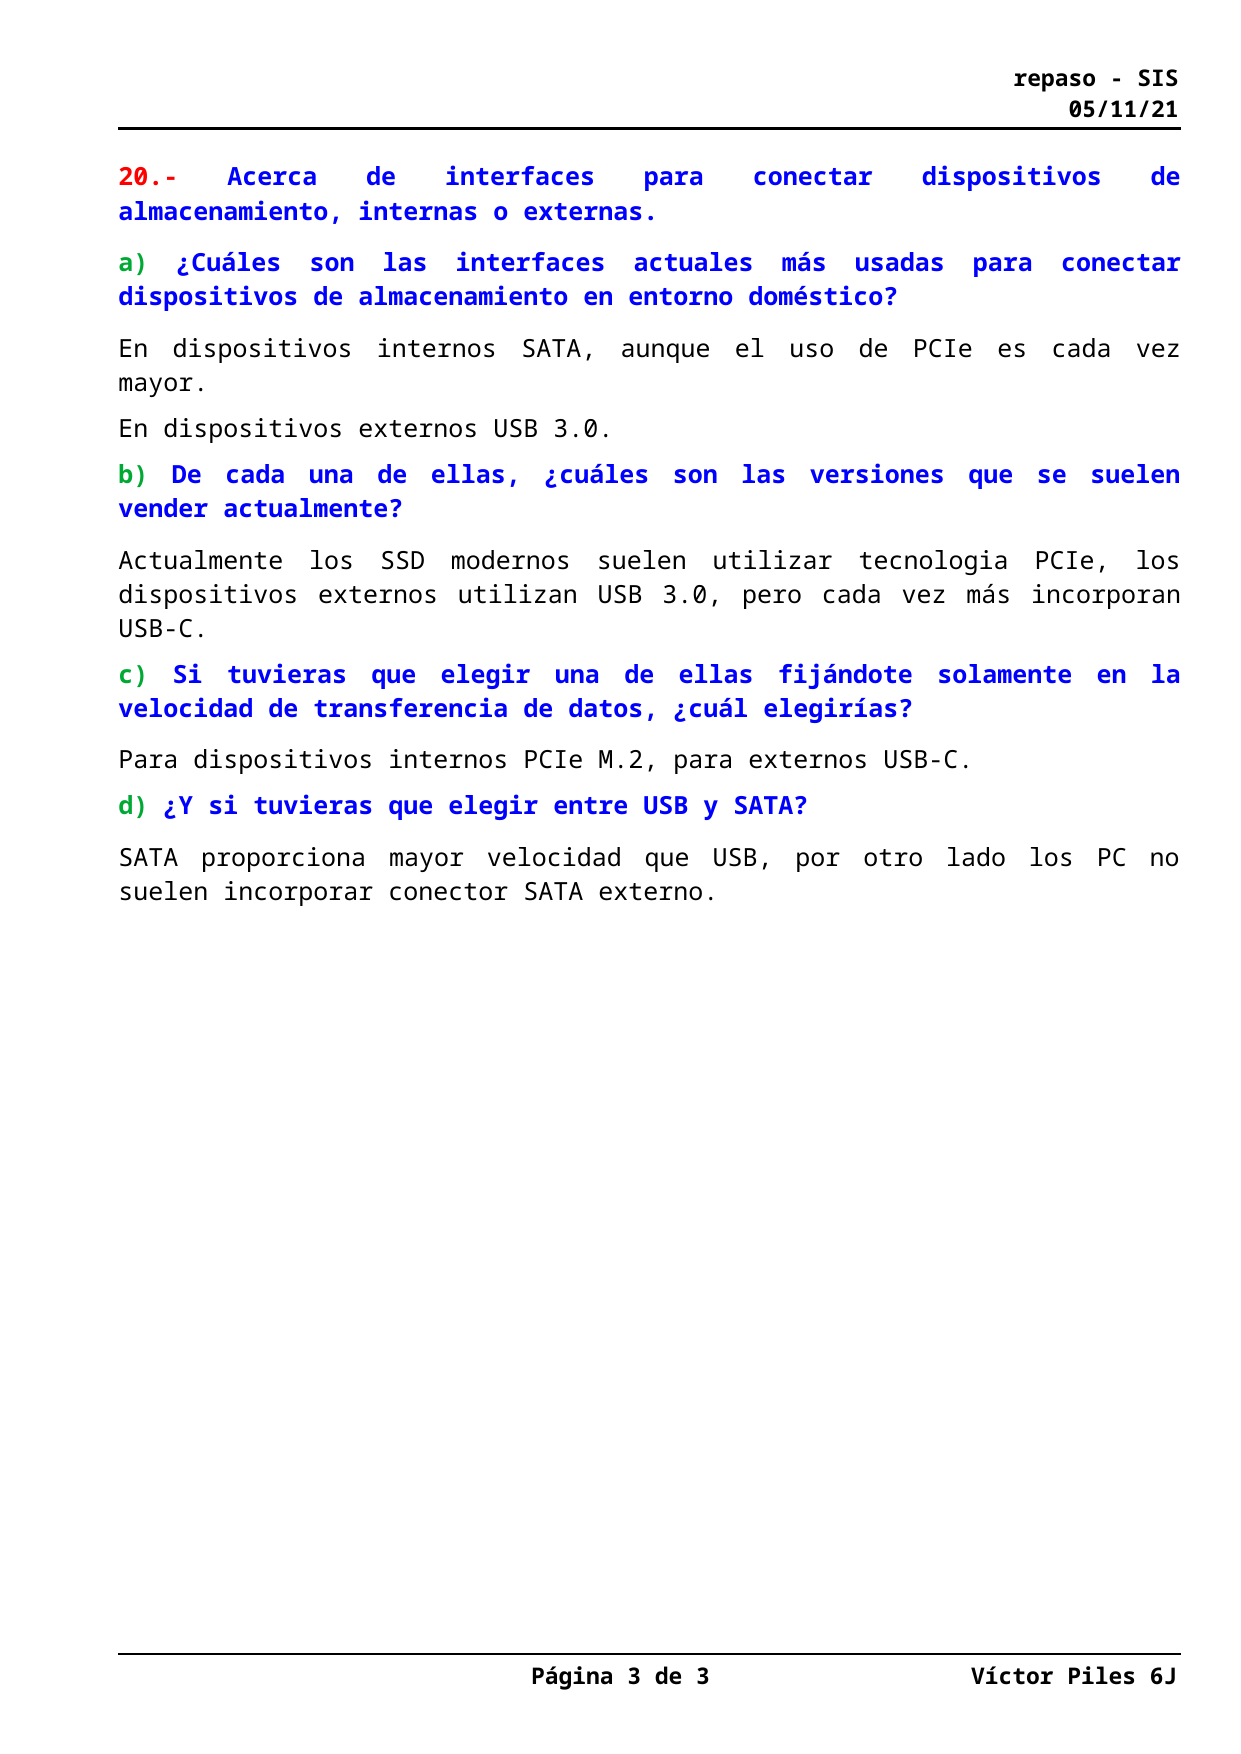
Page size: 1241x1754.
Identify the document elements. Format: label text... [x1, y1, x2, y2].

text b) De cada una de ellas, ¿cuáles son las versiones que se suelen vender actualmente? [118, 456, 1181, 524]
text c) Si tuvieras que elegir una de ellas fijándote solamente en la velocidad de transferencia de datos, ¿cuál elegirías? [118, 656, 1181, 724]
text d) ¿Y si tuvieras que elegir entre USB y SATA? [118, 788, 1181, 822]
text Para dispositivos internos PCIe M.2, para externos USB-C. [118, 742, 1181, 776]
text SATA proporciona mayor velocidad que USB, por otro lado los PC no suelen incorporar conector SATA externo. [118, 840, 1181, 908]
text En dispositivos externos USB 3.0. [118, 411, 1181, 445]
text En dispositivos internos SATA, aunque el uso de PCIe es cada vez mayor. [118, 331, 1181, 399]
text Actualmente los SSD modernos suelen utilizar tecnologia PCIe, los dispositivos externos utilizan USB 3.0, pero cada vez más incorporan USB-C. [118, 542, 1181, 644]
text a) ¿Cuáles son las interfaces actuales más usadas para conectar dispositivos de almacenamiento en entorno doméstico? [118, 245, 1181, 313]
text 20.- Acerca de interfaces para conectar dispositivos de almacenamiento, internas o externas. [118, 159, 1181, 227]
